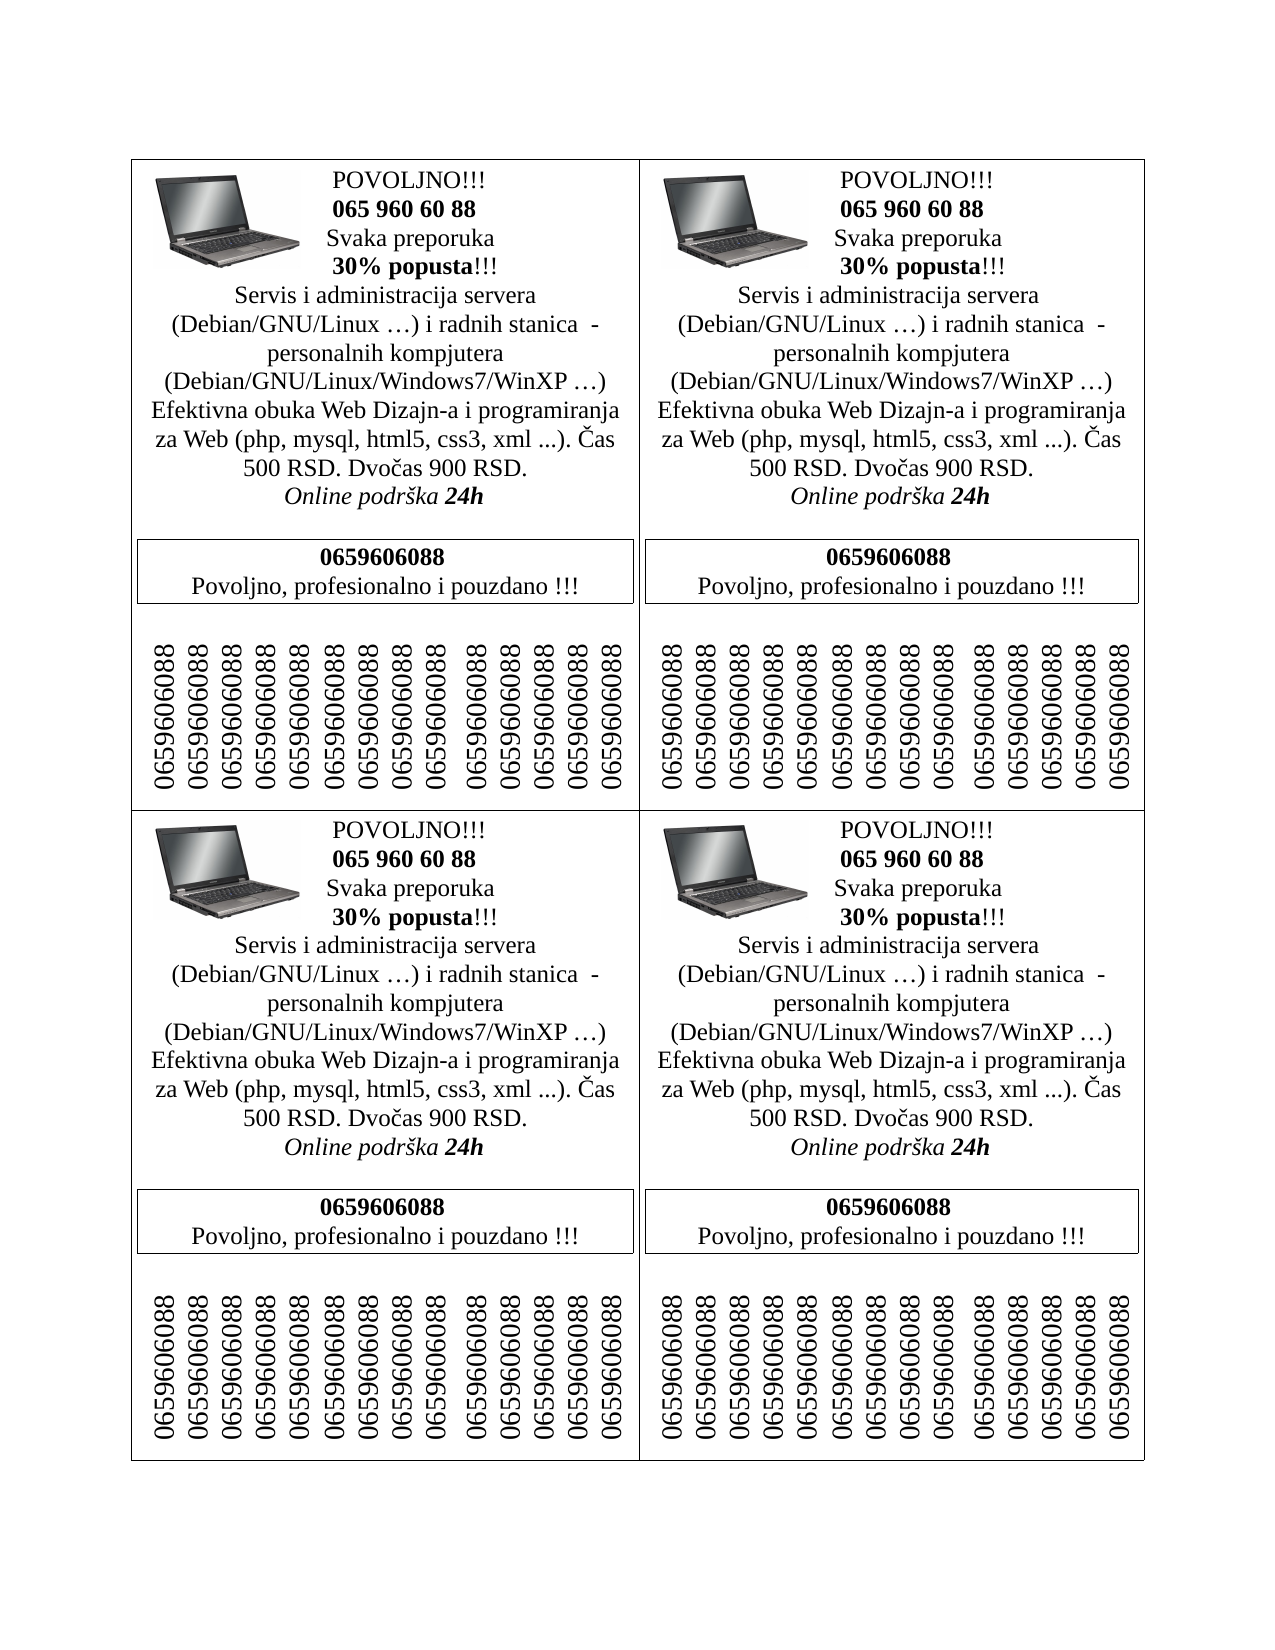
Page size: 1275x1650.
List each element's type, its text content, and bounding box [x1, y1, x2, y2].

table_cell POVOLJNO!!! 065 960 60 88 Svaka preporuka 30% popusta!!! Servis i administracija servera (Debian/GNU/Linux …) i radnih stanica - personalnih kompjutera (Debian/GNU/Linux/Windows7/WinXP …) Efektivna obuka Web Dizajn-a i programiranja za Web (php, mysql, html5, css3, xml ...). Čas 500 RSD. Dvočas 900 RSD. Online podrška 24h 0659606088 Povoljno, profesionalno i pouzdano !!! [640, 811, 1144, 1460]
picture [661, 820, 809, 920]
table_cell POVOLJNO!!! 065 960 60 88 Svaka preporuka 30% popusta!!! Servis i administracija servera (Debian/GNU/Linux …) i radnih stanica - personalnih kompjutera (Debian/GNU/Linux/Windows7/WinXP …) Efektivna obuka Web Dizajn-a i programiranja za Web (php, mysql, html5, css3, xml ...). Čas 500 RSD. Dvočas 900 RSD. Online podrška 24h 0659606088 Povoljno, profesionalno i pouzdano !!! [132, 811, 639, 1460]
picture [153, 820, 301, 920]
table_header POVOLJNO!!! 065 960 60 88 Svaka preporuka 30% popusta!!! Servis i administracija servera (Debian/GNU/Linux …) i radnih stanica - personalnih kompjutera (Debian/GNU/Linux/Windows7/WinXP …) Efektivna obuka Web Dizajn-a i programiranja za Web (php, mysql, html5, css3, xml ...). Čas 500 RSD. Dvočas 900 RSD. Online podrška 24h 0659606088 Povoljno, profesionalno i pouzdano !!! [132, 160, 639, 810]
table_header POVOLJNO!!! 065 960 60 88 Svaka preporuka 30% popusta!!! Servis i administracija servera (Debian/GNU/Linux …) i radnih stanica - personalnih kompjutera (Debian/GNU/Linux/Windows7/WinXP …) Efektivna obuka Web Dizajn-a i programiranja za Web (php, mysql, html5, css3, xml ...). Čas 500 RSD. Dvočas 900 RSD. Online podrška 24h 0659606088 Povoljno, profesionalno i pouzdano !!! [640, 160, 1144, 810]
picture [153, 170, 301, 269]
picture [661, 170, 809, 269]
